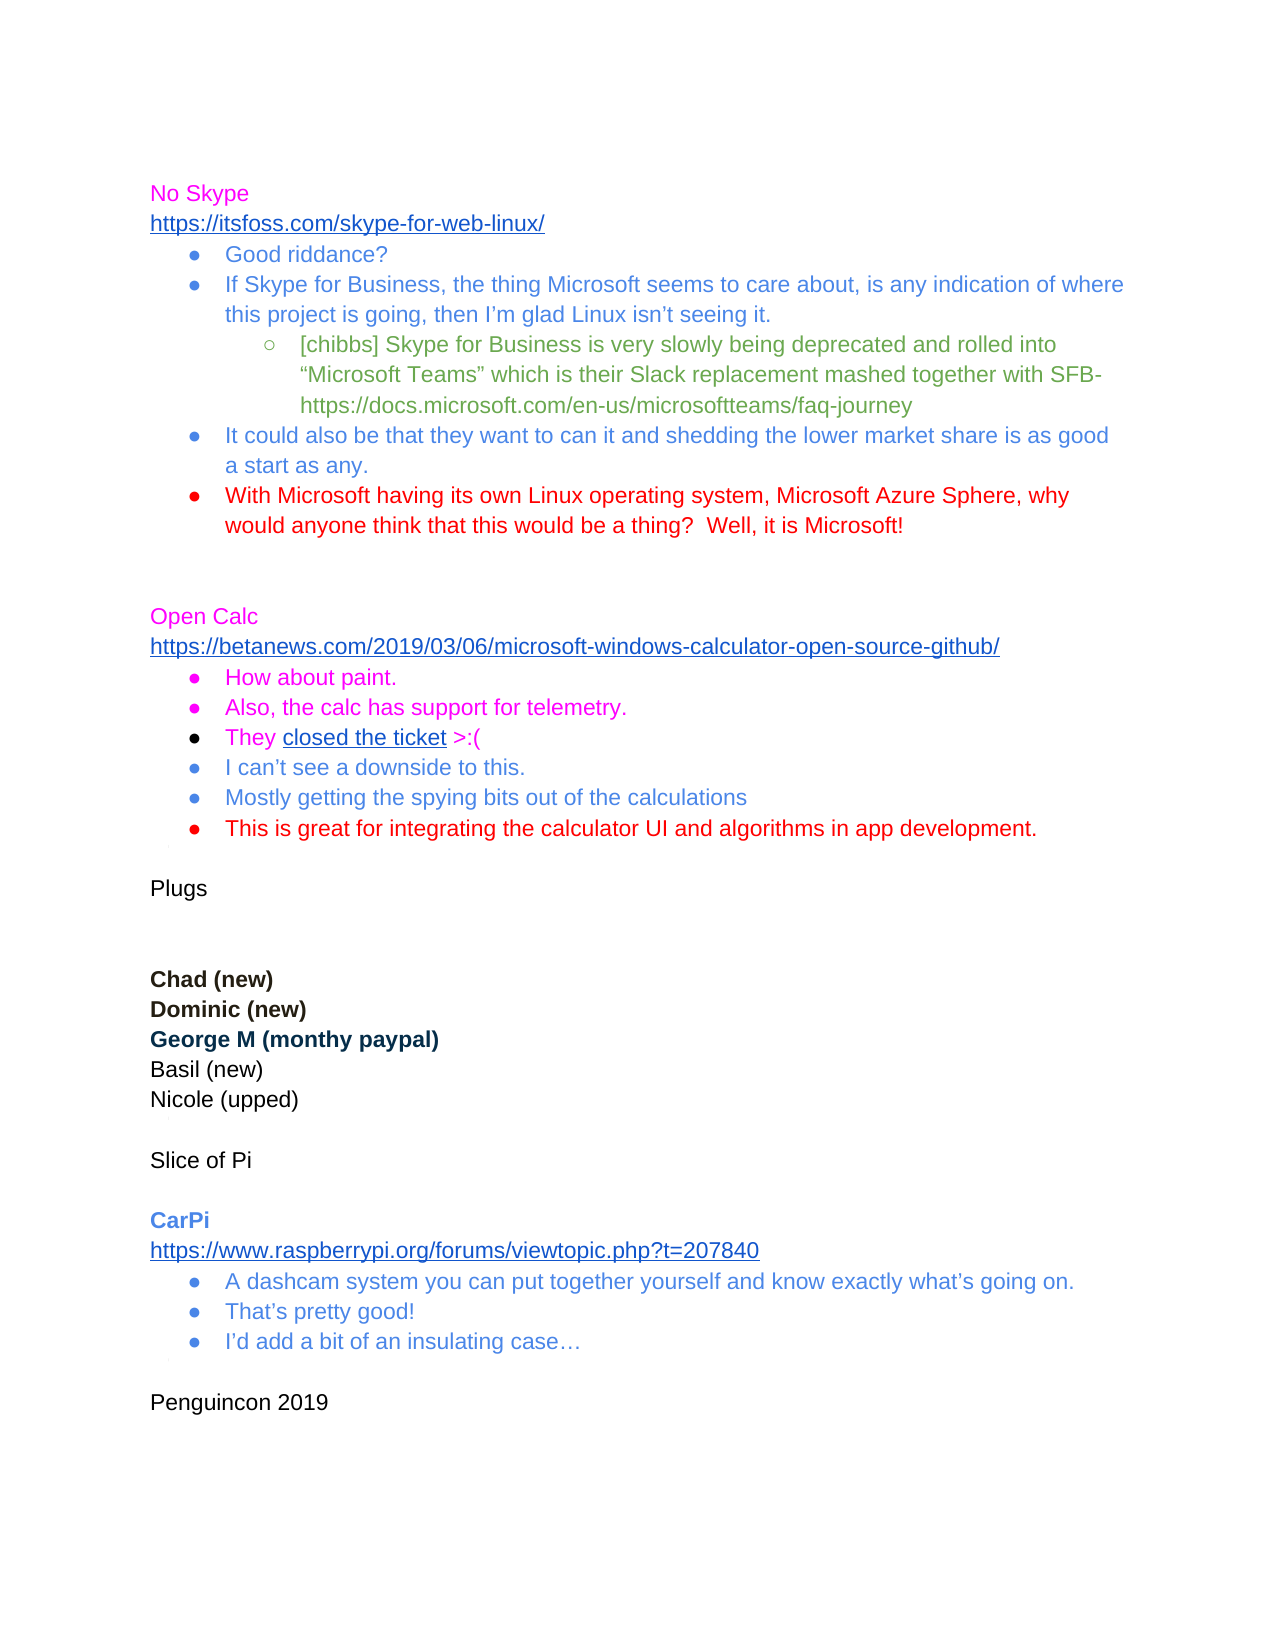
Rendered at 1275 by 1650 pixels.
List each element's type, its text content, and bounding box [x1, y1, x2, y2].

text Dominic (new) [150, 996, 1125, 1022]
text https://betanews.com/2019/03/06/microsoft-windows-calculator-open-source-github/ [150, 633, 1125, 660]
list This is great for integrating the calculator UI and algorithms in app development. [187, 814, 1125, 841]
text https://www.raspberrypi.org/forums/viewtopic.php?t=207840 [150, 1237, 1125, 1264]
list Good riddance? [187, 241, 1125, 267]
text https://itsfoss.com/skype-for-web-linux/ [150, 210, 1125, 237]
list With Microsoft having its own Linux operating system, Microsoft Azure Sphere, why would anyone think that this would be a thing? Well, it is Microsoft! [187, 482, 1125, 539]
text Penguincon 2019 [150, 1388, 1125, 1415]
text Open Calc [150, 603, 1125, 629]
list If Skype for Business, the thing Microsoft seems to care about, is any indication of where this project is going, then I’m glad Linux isn’t seeing it. [187, 271, 1125, 327]
list A dashcam system you can put together yourself and know exactly what’s going on. [187, 1268, 1125, 1294]
list I can’t see a downside to this. [187, 754, 1125, 781]
text Nicole (upped) [150, 1086, 1125, 1113]
text Basil (new) [150, 1056, 1125, 1083]
list It could also be that they want to can it and shedding the lower market share is as good a start as any. [187, 422, 1125, 478]
list Also, the calc has support for telemetry. [187, 694, 1125, 720]
text Chad (new) [150, 966, 1125, 992]
text No Skype [150, 180, 1125, 207]
list How about paint. [187, 663, 1125, 690]
text Plugs [150, 875, 1125, 901]
list They closed the ticket >:( [187, 724, 1125, 750]
list [chibbs] Skype for Business is very slowly being deprecated and rolled into “Microsoft Teams” which is their Slack replacement mashed together with SFB- https://docs.microsoft.com/en-us/microsoftteams/faq-journey [262, 331, 1125, 418]
text Slice of Pi [150, 1147, 1125, 1173]
text George M (monthy paypal) [150, 1026, 1125, 1052]
list I’d add a bit of an insulating case… [187, 1328, 1125, 1354]
text CarPi [150, 1207, 1125, 1234]
list Mostly getting the spying bits out of the calculations [187, 784, 1125, 811]
list That’s pretty good! [187, 1298, 1125, 1324]
